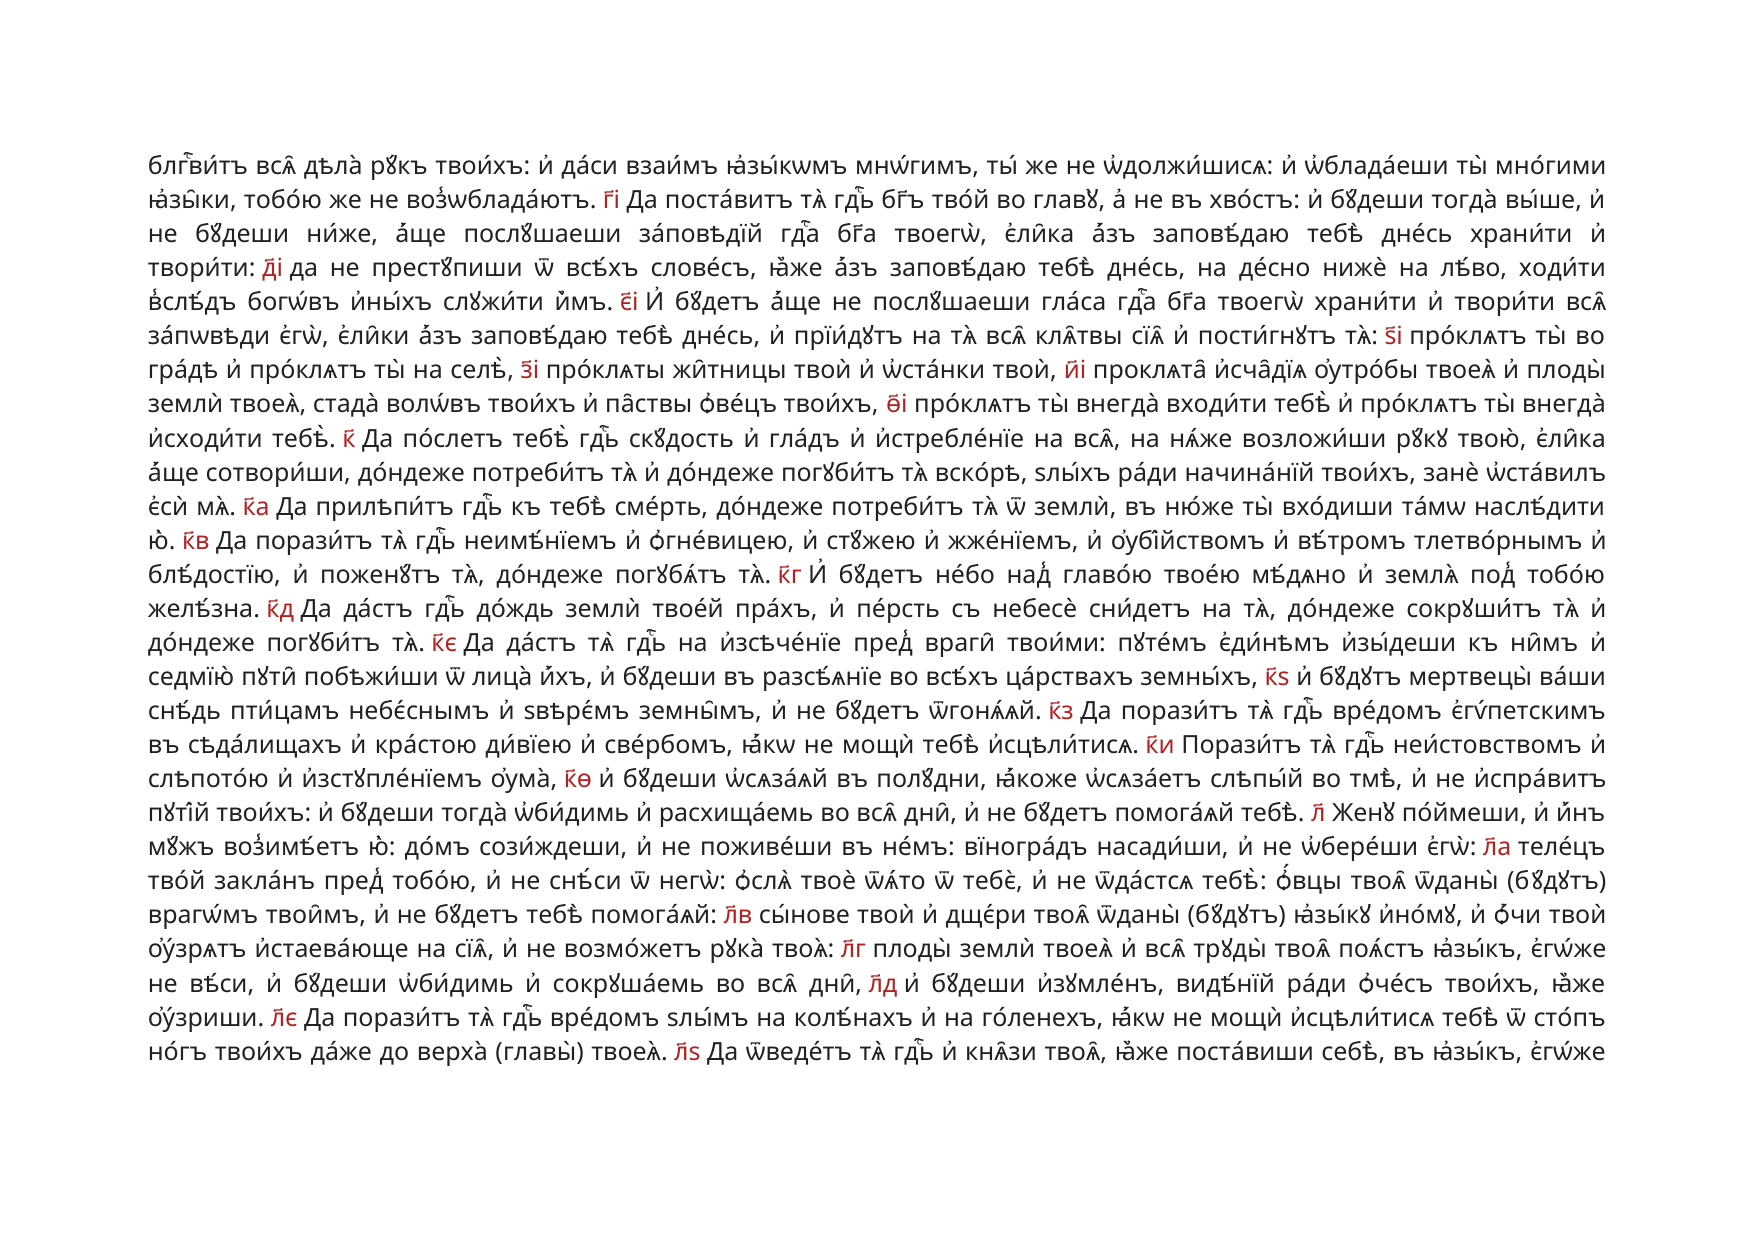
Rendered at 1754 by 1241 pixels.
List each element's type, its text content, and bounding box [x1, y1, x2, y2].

text блгⷭ҇ви́тъ всѧ̑ дѣла̀ рꙋ́къ твои́хъ: и҆ да́си взаи́мъ ꙗ҆зы́кѡмъ мнѡ́гимъ, ты́ же не ѡ҆должи́шисѧ: и҆ ѡ҆блада́еши ты̀ мно́гими ꙗ҆зы̑ки, тобо́ю же не воз̾ѡблада́ютъ. г҃і Да поста́витъ тѧ̀ гдⷭ҇ь бг҃ъ тво́й во главꙋ̀, а҆ не въ хво́стъ: и҆ бꙋ́деши тогда̀ вы́ше, и҆ не бꙋ́деши ни́же, а҆́ще послꙋ́шаеши за́повѣдїй гдⷭ҇а бг҃а твоегѡ̀, є҆ли̑ка а҆́зъ заповѣ́даю тебѣ̀ дне́сь храни́ти и҆ твори́ти: д҃і да не престꙋ́пиши ѿ всѣ́хъ слове́съ, ꙗ҆̀же а҆́зъ заповѣ́даю тебѣ̀ дне́сь, на де́сно нижѐ на лѣ́во, ходи́ти в̾слѣ́дъ богѡ́въ и҆ны́хъ слꙋжи́ти и҆̀мъ. є҃і И҆ бꙋ́детъ а҆́ще не послꙋ́шаеши гла́са гдⷭ҇а бг҃а твоегѡ̀ храни́ти и҆ твори́ти всѧ̑ за́пѡвѣди є҆гѡ̀, є҆ли̑ки а҆́зъ заповѣ́даю тебѣ̀ дне́сь, и҆ прїи́дꙋтъ на тѧ̀ всѧ̑ клѧ̑твы сїѧ̑ и҆ пости́гнꙋтъ тѧ̀: ѕ҃і про́клѧтъ ты̀ во гра́дѣ и҆ про́клѧтъ ты̀ на селѣ̀, з҃і про́клѧты жи̑тницы твоѝ и҆ ѡ҆ста́нки твоѝ, и҃і проклѧта̑ и҆сча̑дїѧ ѹ҆тро́бы твоеѧ̀ и҆ плоды̀ землѝ твоеѧ̀, стада̀ волѡ́въ твои́хъ и҆ па̑ствы ѻ҆ве́цъ твои́хъ, ѳ҃і про́клѧтъ ты̀ внегда̀ входи́ти тебѣ̀ и҆ про́клѧтъ ты̀ внегда̀ и҆сходи́ти тебѣ̀. к҃ Да по́слетъ тебѣ̀ гдⷭ҇ь скꙋ́дость и҆ гла́дъ и҆ и҆стребле́нїе на всѧ̑, на нѧ́же возложи́ши рꙋ́кꙋ твою̀, є҆ли̑ка а҆́ще сотвори́ши, до́ндеже потреби́тъ тѧ̀ и҆ до́ндеже погꙋби́тъ тѧ̀ вско́рѣ, ѕлы́хъ ра́ди начина́нїй твои́хъ, занѐ ѡ҆ста́вилъ є҆сѝ мѧ̀. к҃а Да прилѣпи́тъ гдⷭ҇ь къ тебѣ̀ сме́рть, до́ндеже потреби́тъ тѧ̀ ѿ землѝ, въ ню́же ты̀ вхо́диши та́мѡ наслѣ́дити ю҆̀. к҃в Да порази́тъ тѧ̀ гдⷭ҇ь неимѣ́нїемъ и҆ ѻ҆гне́вицею, и҆ стꙋ́жею и҆ жже́нїемъ, и҆ ѹ҆бі́йствомъ и҆ вѣ́тромъ тлетво́рнымъ и҆ блѣ́достїю, и҆ поженꙋ́тъ тѧ̀, до́ндеже погꙋбѧ́тъ тѧ̀. к҃г И҆ бꙋ́детъ не́бо над̾ главо́ю твое́ю мѣ́дѧно и҆ землѧ̀ под̾ тобо́ю желѣ́зна. к҃д Да да́стъ гдⷭ҇ь до́ждь землѝ твое́й пра́хъ, и҆ пе́рсть съ небесѐ сни́детъ на тѧ̀, до́ндеже сокрꙋши́тъ тѧ̀ и҆ до́ндеже погꙋби́тъ тѧ̀. к҃є Да да́стъ тѧ̀ гдⷭ҇ь на и҆зсѣче́нїе пред̾ враги̑ твои́ми: пꙋте́мъ є҆ди́нѣмъ и҆зы́деши къ ни̑мъ и҆ седмїю̀ пꙋти̑ побѣжи́ши ѿ лица̀ и҆́хъ, и҆ бꙋ́деши въ разсѣ́ѧнїе во всѣ́хъ ца́рствахъ земны́хъ, к҃ѕ и҆ бꙋ́дꙋтъ мертвецы̀ ва́ши снѣ́дь пти́цамъ небє́снымъ и҆ ѕвѣрє́мъ земны̑мъ, и҆ не бꙋ́детъ ѿгонѧ́ѧй. к҃з Да порази́тъ тѧ̀ гдⷭ҇ь вре́домъ є҆гѵ́петскимъ въ сѣда́лищахъ и҆ кра́стою ди́вїею и҆ све́рбомъ, ꙗ҆́кѡ не мощѝ тебѣ̀ и҆сцѣли́тисѧ. к҃и Порази́тъ тѧ̀ гдⷭ҇ь неи́стовствомъ и҆ слѣпото́ю и҆ и҆зстꙋпле́нїемъ ѹ҆ма̀, к҃ѳ и҆ бꙋ́деши ѡ҆сѧза́ѧй въ полꙋ́дни, ꙗ҆́коже ѡ҆сѧза́етъ слѣпы́й во тмѣ̀, и҆ не и҆спра́витъ пꙋті́й твои́хъ: и҆ бꙋ́деши тогда̀ ѡ҆би́димь и҆ расхища́емь во всѧ̑ дни̑, и҆ не бꙋ́детъ помога́ѧй тебѣ̀. л҃ Женꙋ̀ по́ймеши, и҆ и҆́нъ мꙋ́жъ воз̾имѣ́етъ ю҆̀: до́мъ сози́ждеши, и҆ не поживе́ши въ не́мъ: вїногра́дъ насади́ши, и҆ не ѡ҆бере́ши є҆гѡ̀: л҃а теле́цъ тво́й закла́нъ пред̾ тобо́ю, и҆ не снѣ́си ѿ негѡ̀: ѻ҆слѧ̀ твоѐ ѿѧ́то ѿ тебє̀, и҆ не ѿда́стсѧ тебѣ̀: ѻ҆́вцы твоѧ̑ ѿданы̀ (бꙋ́дꙋтъ) врагѡ́мъ твои̑мъ, и҆ не бꙋ́детъ тебѣ̀ помога́ѧй: л҃в сы́нове твоѝ и҆ дщє́ри твоѧ̑ ѿданы̀ (бꙋ́дꙋтъ) ꙗ҆зы́кꙋ и҆но́мꙋ, и҆ ѻ҆́чи твоѝ ѹ҆́зрѧтъ и҆стаева́юще на сїѧ̑, и҆ не возмо́жетъ рꙋка̀ твоѧ̀: л҃г плоды̀ землѝ твоеѧ̀ и҆ всѧ̑ трꙋды̀ твоѧ̑ поѧ́стъ ꙗ҆зы́къ, є҆гѡ́же не вѣ́си, и҆ бꙋ́деши ѡ҆би́димь и҆ сокрꙋша́емь во всѧ̑ дни̑, л҃д и҆ бꙋ́деши и҆зꙋмле́нъ, видѣ́нїй ра́ди ѻ҆че́съ твои́хъ, ꙗ҆̀же ѹ҆́зриши. л҃є Да порази́тъ тѧ̀ гдⷭ҇ь вре́домъ ѕлы́мъ на колѣ́нахъ и҆ на го́ленехъ, ꙗ҆́кѡ не мощѝ и҆сцѣли́тисѧ тебѣ̀ ѿ сто́пъ но́гъ твои́хъ да́же до верха̀ (главы̀) твоеѧ̀. л҃ѕ Да ѿведе́тъ тѧ̀ гдⷭ҇ь и҆ кнѧ̑зи твоѧ̑, ꙗ҆̀же поста́виши себѣ̀, въ ꙗ҆зы́къ, є҆гѡ́же [148, 148, 1606, 1067]
